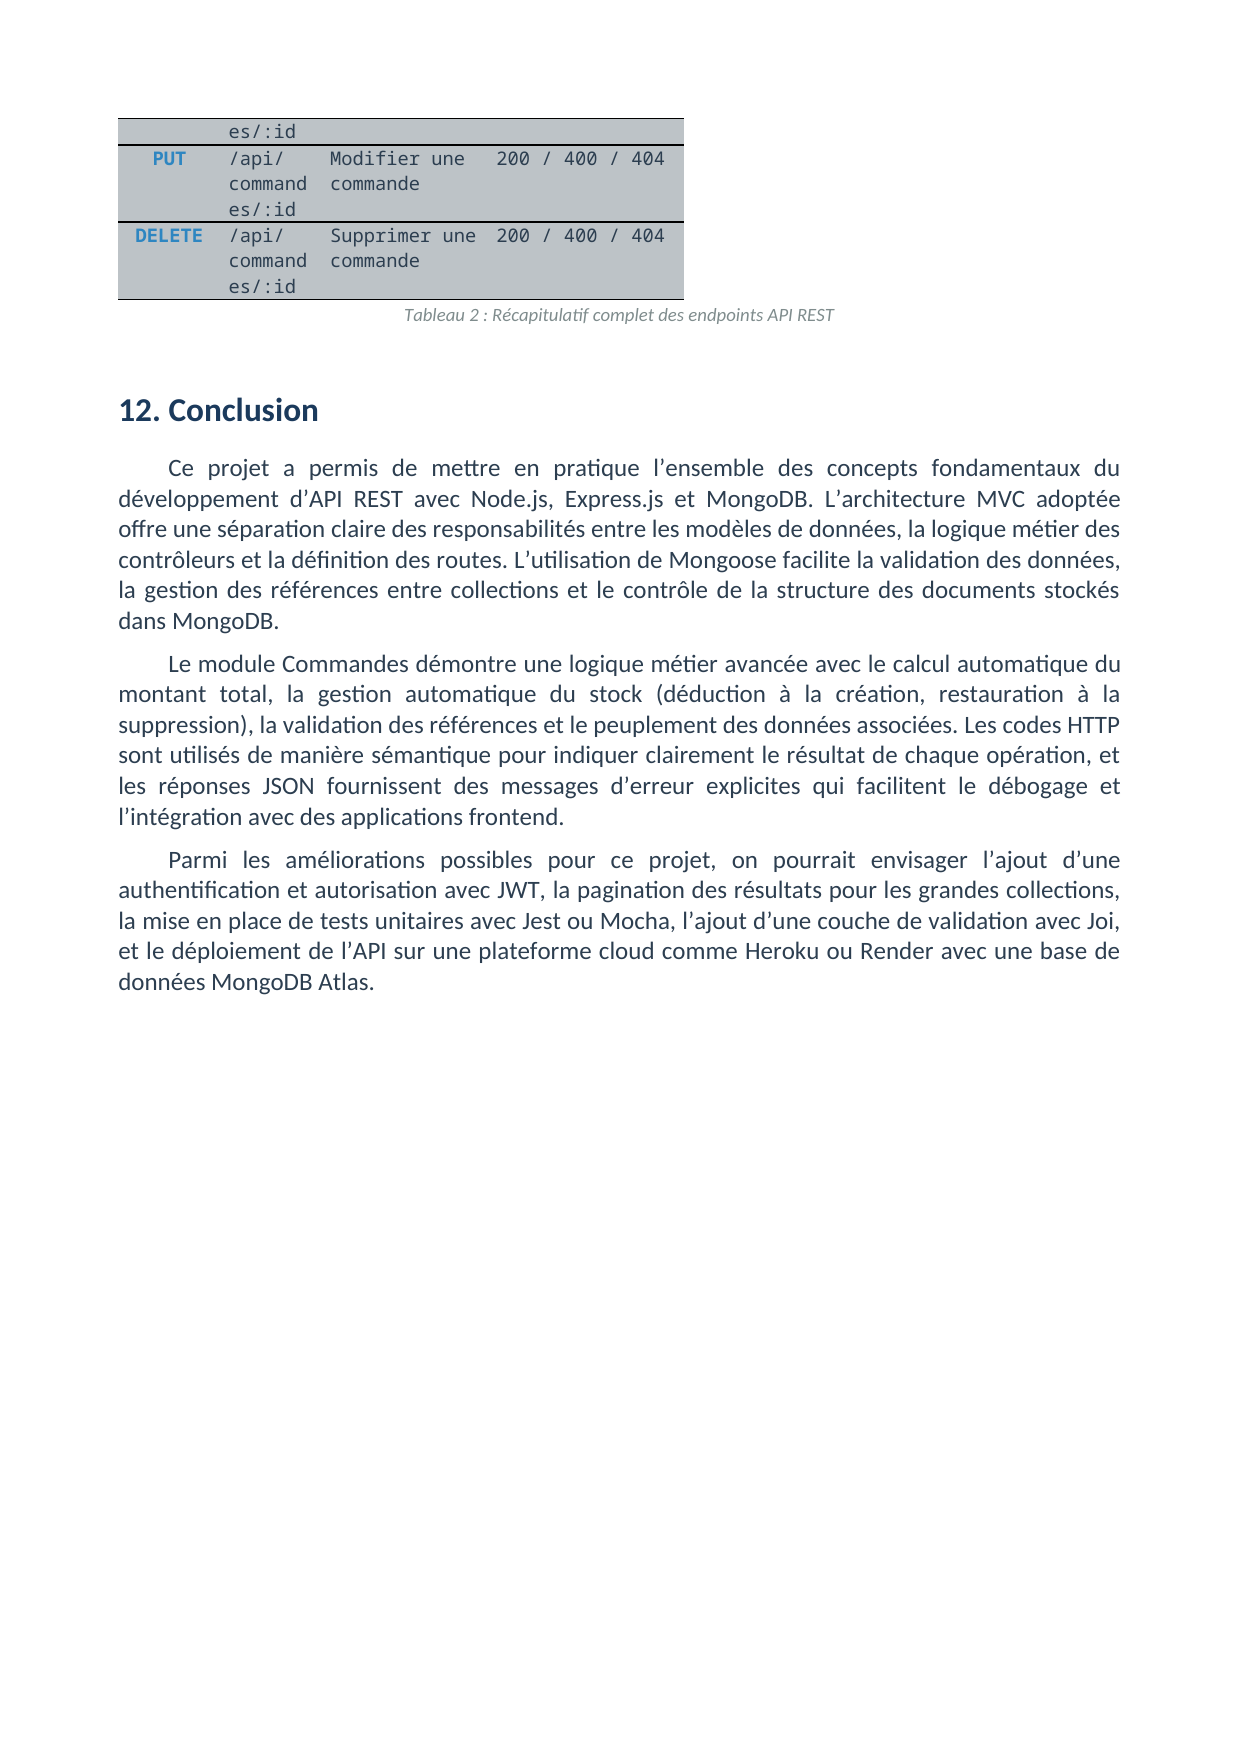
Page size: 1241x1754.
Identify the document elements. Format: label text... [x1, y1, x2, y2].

table_cell PUT [118, 146, 220, 221]
table_cell Modifier une commande [322, 146, 488, 221]
table_cell DELETE [118, 223, 220, 299]
table_cell [488, 119, 684, 144]
text 12. Conclusion [118, 389, 1122, 429]
text Ce projet a permis de mettre en pratique l’ensemble des concepts fondamentaux du développement d’API REST avec Node.js, Express.js et MongoDB. L’architecture MVC adoptée offre une séparation claire des responsabilités entre les modèles de données, la logique métier des contrôleurs et la définition des routes. L’utilisation de Mongoose facilite la validation des données, la gestion des références entre collections et le contrôle de la structure des documents stockés dans MongoDB. [118, 452, 1122, 636]
table_cell Supprimer une commande [322, 223, 488, 299]
text Parmi les améliorations possibles pour ce projet, on pourrait envisager l’ajout d’une authentification et autorisation avec JWT, la pagination des résultats pour les grandes collections, la mise en place de tests unitaires avec Jest ou Mocha, l’ajout d’une couche de validation avec Joi, et le déploiement de l’API sur une plateforme cloud comme Heroku ou Render avec une base de données MongoDB Atlas. [118, 844, 1122, 996]
table_cell [118, 119, 220, 144]
text Tableau 2 : Récapitulatif complet des endpoints API REST [118, 303, 1122, 326]
table_cell [322, 119, 488, 144]
table_cell es/:id [220, 119, 322, 144]
table_cell 200 / 400 / 404 [488, 223, 684, 299]
table_cell /api/commandes/:id [220, 146, 322, 221]
text Le module Commandes démontre une logique métier avancée avec le calcul automatique du montant total, la gestion automatique du stock (déduction à la création, restauration à la suppression), la validation des références et le peuplement des données associées. Les codes HTTP sont utilisés de manière sémantique pour indiquer clairement le résultat de chaque opération, et les réponses JSON fournissent des messages d’erreur explicites qui facilitent le débogage et l’intégration avec des applications frontend. [118, 648, 1122, 831]
table_cell 200 / 400 / 404 [488, 146, 684, 221]
table_cell /api/commandes/:id [220, 223, 322, 299]
